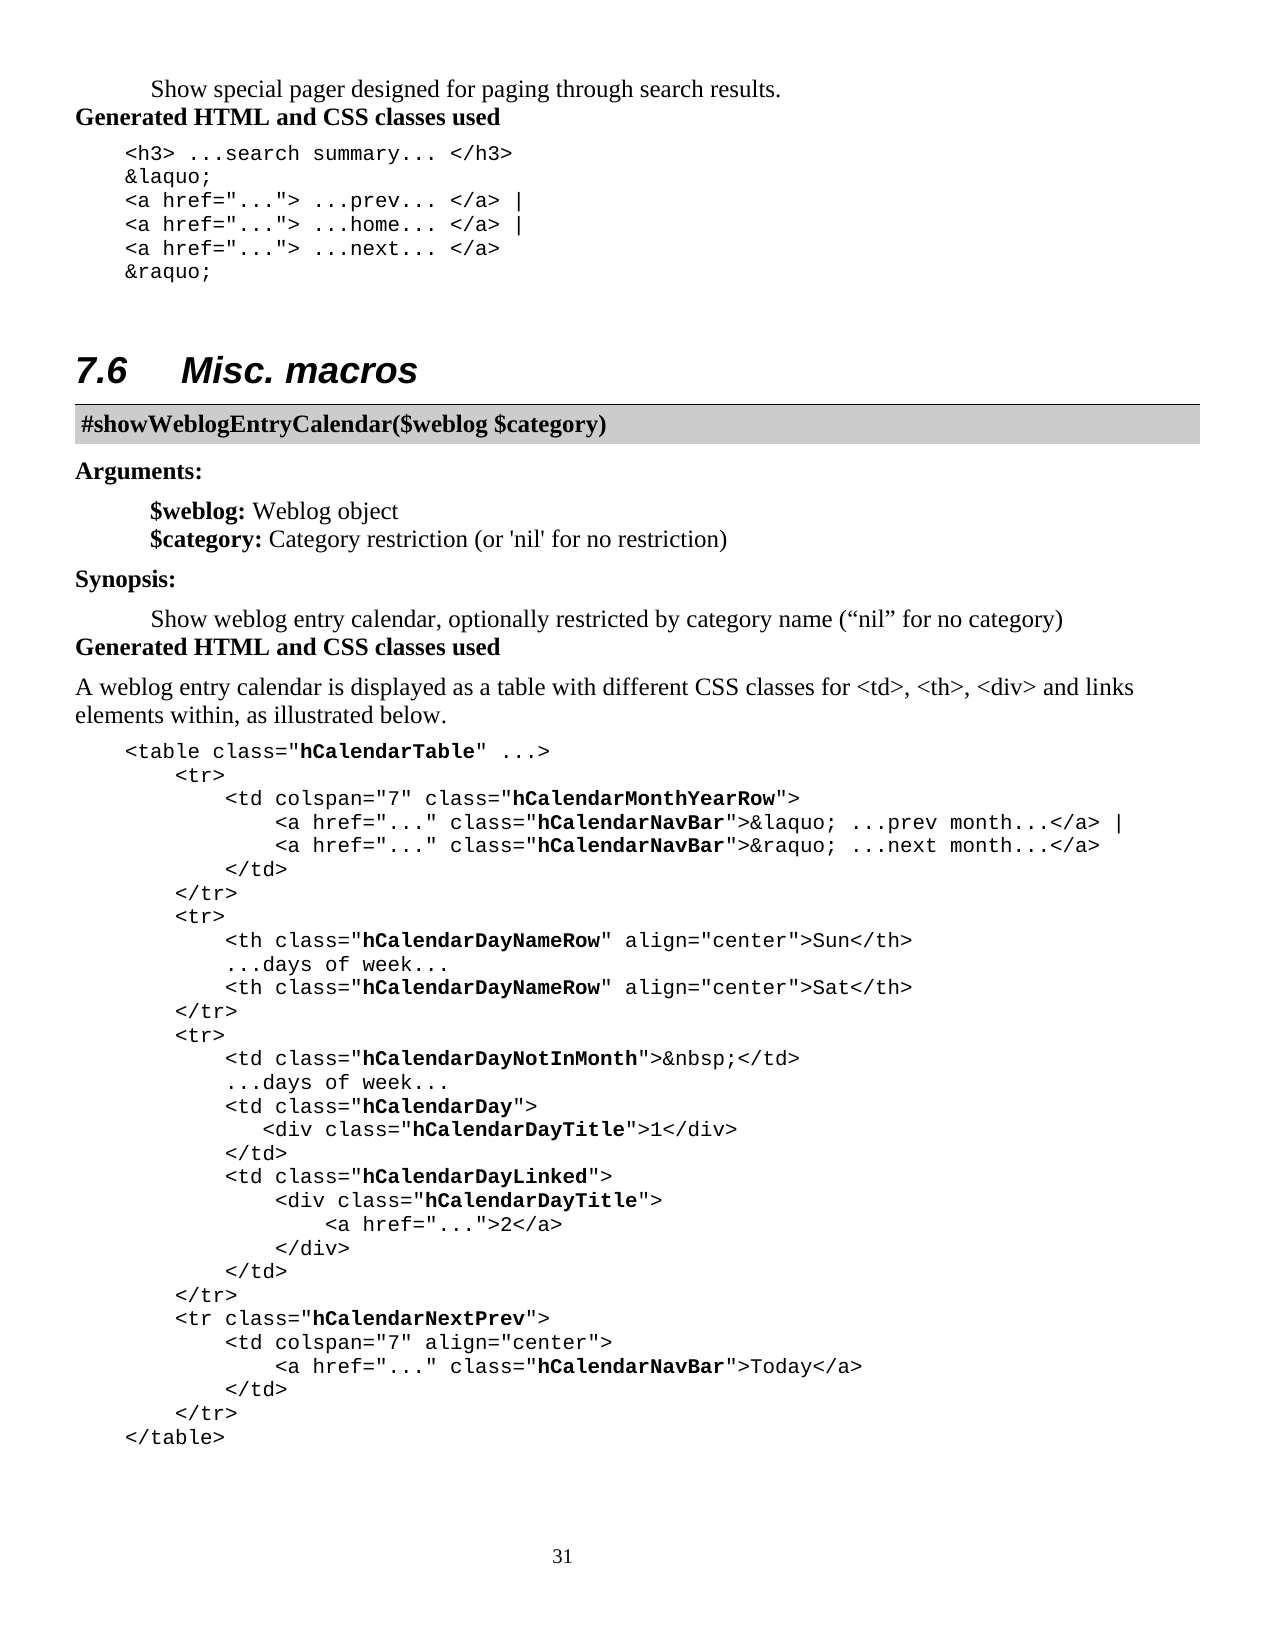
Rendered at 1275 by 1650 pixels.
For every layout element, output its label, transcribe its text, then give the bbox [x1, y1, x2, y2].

text </table> [75, 1427, 1200, 1450]
text <td colspan="7" class="hCalendarMonthYearRow"> [75, 788, 1200, 812]
text &laquo; [75, 167, 1200, 190]
text <a href="..."> ...home... </a> | [75, 214, 1200, 237]
text <h3> ...search summary... </h3> [75, 143, 1200, 167]
text <tr> [75, 764, 1200, 788]
text <tr> [75, 1025, 1200, 1048]
text <table class="hCalendarTable" ...> [75, 741, 1200, 764]
text </tr> [75, 1285, 1200, 1308]
text A weblog entry calendar is displayed as a table with different CSS classes for <td>, <th>, <div> and links elements within, as illustrated below. [75, 673, 1200, 728]
text <td class="hCalendarDayNotInMonth">&nbsp;</td> [75, 1048, 1200, 1072]
text <a href="...">2</a> [75, 1214, 1200, 1237]
text Generated HTML and CSS classes used [75, 103, 1200, 130]
text $weblog: Weblog object $category: Category restriction (or 'nil' for no restriction) [75, 497, 1200, 552]
text <th class="hCalendarDayNameRow" align="center">Sun</th> [75, 930, 1200, 954]
text Arguments: [75, 457, 1200, 484]
text ...days of week... [75, 1072, 1200, 1096]
text ...days of week... [75, 954, 1200, 977]
text <tr class="hCalendarNextPrev"> [75, 1308, 1200, 1332]
text Show special pager designed for paging through search results. [150, 75, 1200, 103]
text <tr> [75, 906, 1200, 930]
text Generated HTML and CSS classes used [75, 633, 1200, 661]
text </td> [75, 859, 1200, 883]
text </td> [75, 1261, 1200, 1285]
text <td class="hCalendarDayLinked"> [75, 1167, 1200, 1190]
text <a href="..." class="hCalendarNavBar">&laquo; ...prev month...</a> | [75, 812, 1200, 836]
text <a href="..." class="hCalendarNavBar">Today</a> [75, 1356, 1200, 1379]
text Synopsis: [75, 565, 1200, 593]
subtitle Misc. macros [75, 350, 1200, 392]
text </div> [75, 1237, 1200, 1261]
text <a href="..."> ...prev... </a> | [75, 190, 1200, 214]
text <div class="hCalendarDayTitle">1</div> [75, 1119, 1200, 1143]
text <a href="..."> ...next... </a> [75, 237, 1200, 261]
text <div class="hCalendarDayTitle"> [75, 1190, 1200, 1214]
text <td class="hCalendarDay"> [75, 1096, 1200, 1119]
text </tr> [75, 1001, 1200, 1025]
text <th class="hCalendarDayNameRow" align="center">Sat</th> [75, 977, 1200, 1001]
text </tr> [75, 883, 1200, 906]
title #showWeblogEntryCalendar($weblog $category) [75, 405, 1200, 444]
text &raquo; [75, 261, 1200, 285]
text <a href="..." class="hCalendarNavBar">&raquo; ...next month...</a> [75, 836, 1200, 859]
text </td> [75, 1379, 1200, 1403]
text </tr> [75, 1403, 1200, 1427]
text Show weblog entry calendar, optionally restricted by category name (“nil” for no category) [150, 605, 1200, 633]
text <td colspan="7" align="center"> [75, 1332, 1200, 1356]
text </td> [75, 1143, 1200, 1167]
